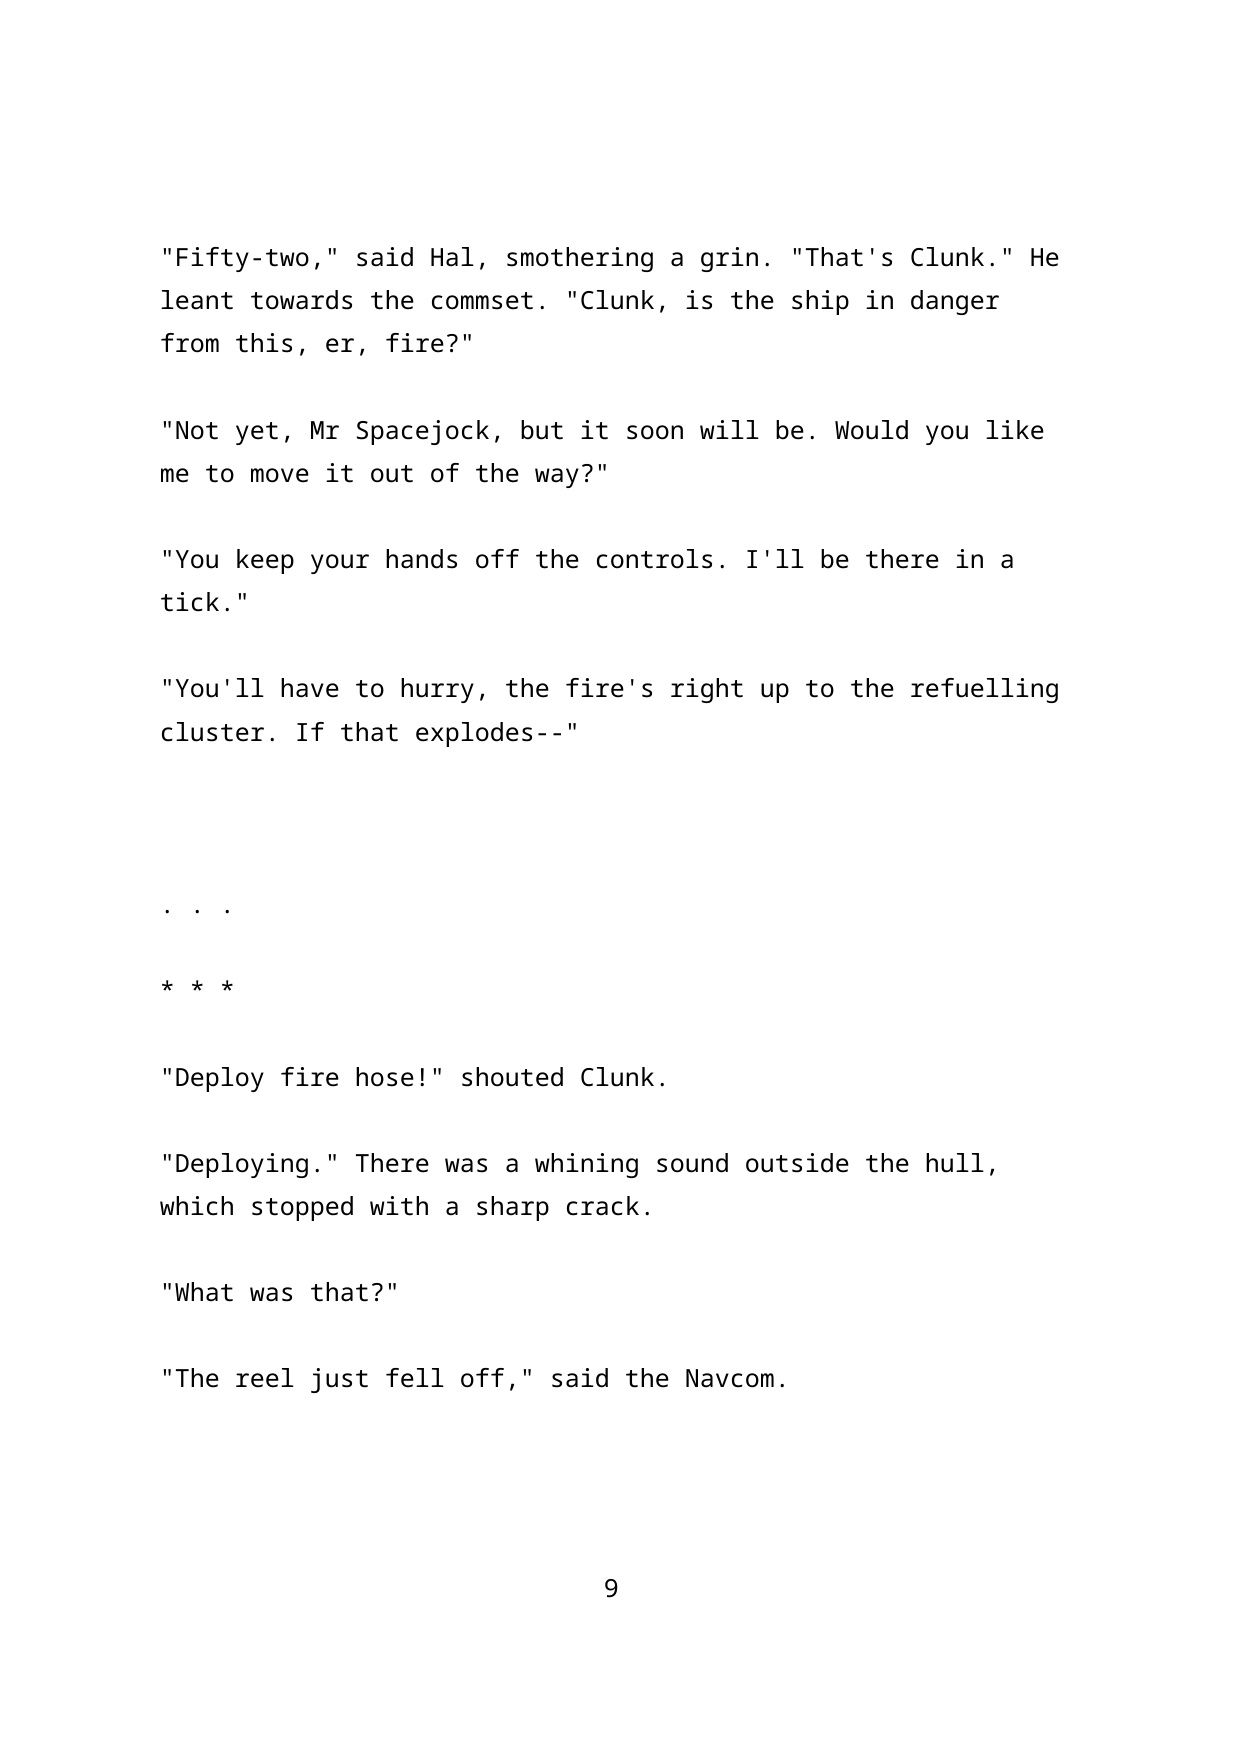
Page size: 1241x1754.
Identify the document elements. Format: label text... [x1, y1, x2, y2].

text . . . [159, 879, 1063, 922]
text "Not yet, Mr Spacejock, but it soon will be. Would you like me to move it out of the way?" [159, 404, 1063, 491]
text "What was that?" [159, 1267, 1063, 1310]
text "Deploy fire hose!" shouted Clunk. [159, 1051, 1063, 1094]
text "You keep your hands off the controls. I'll be there in a tick." [159, 534, 1063, 620]
text * * * [159, 965, 1063, 1008]
text "The reel just fell off," said the Navcom. [159, 1353, 1063, 1396]
text "Fifty-two," said Hal, smothering a grin. "That's Clunk." He leant towards the commset. "Clunk, is the ship in danger from this, er, fire?" [159, 232, 1063, 361]
text "Deploying." There was a whining sound outside the hull, which stopped with a sharp crack. [159, 1138, 1063, 1224]
text "You'll have to hurry, the fire's right up to the refuelling cluster. If that explodes--" [159, 663, 1063, 749]
